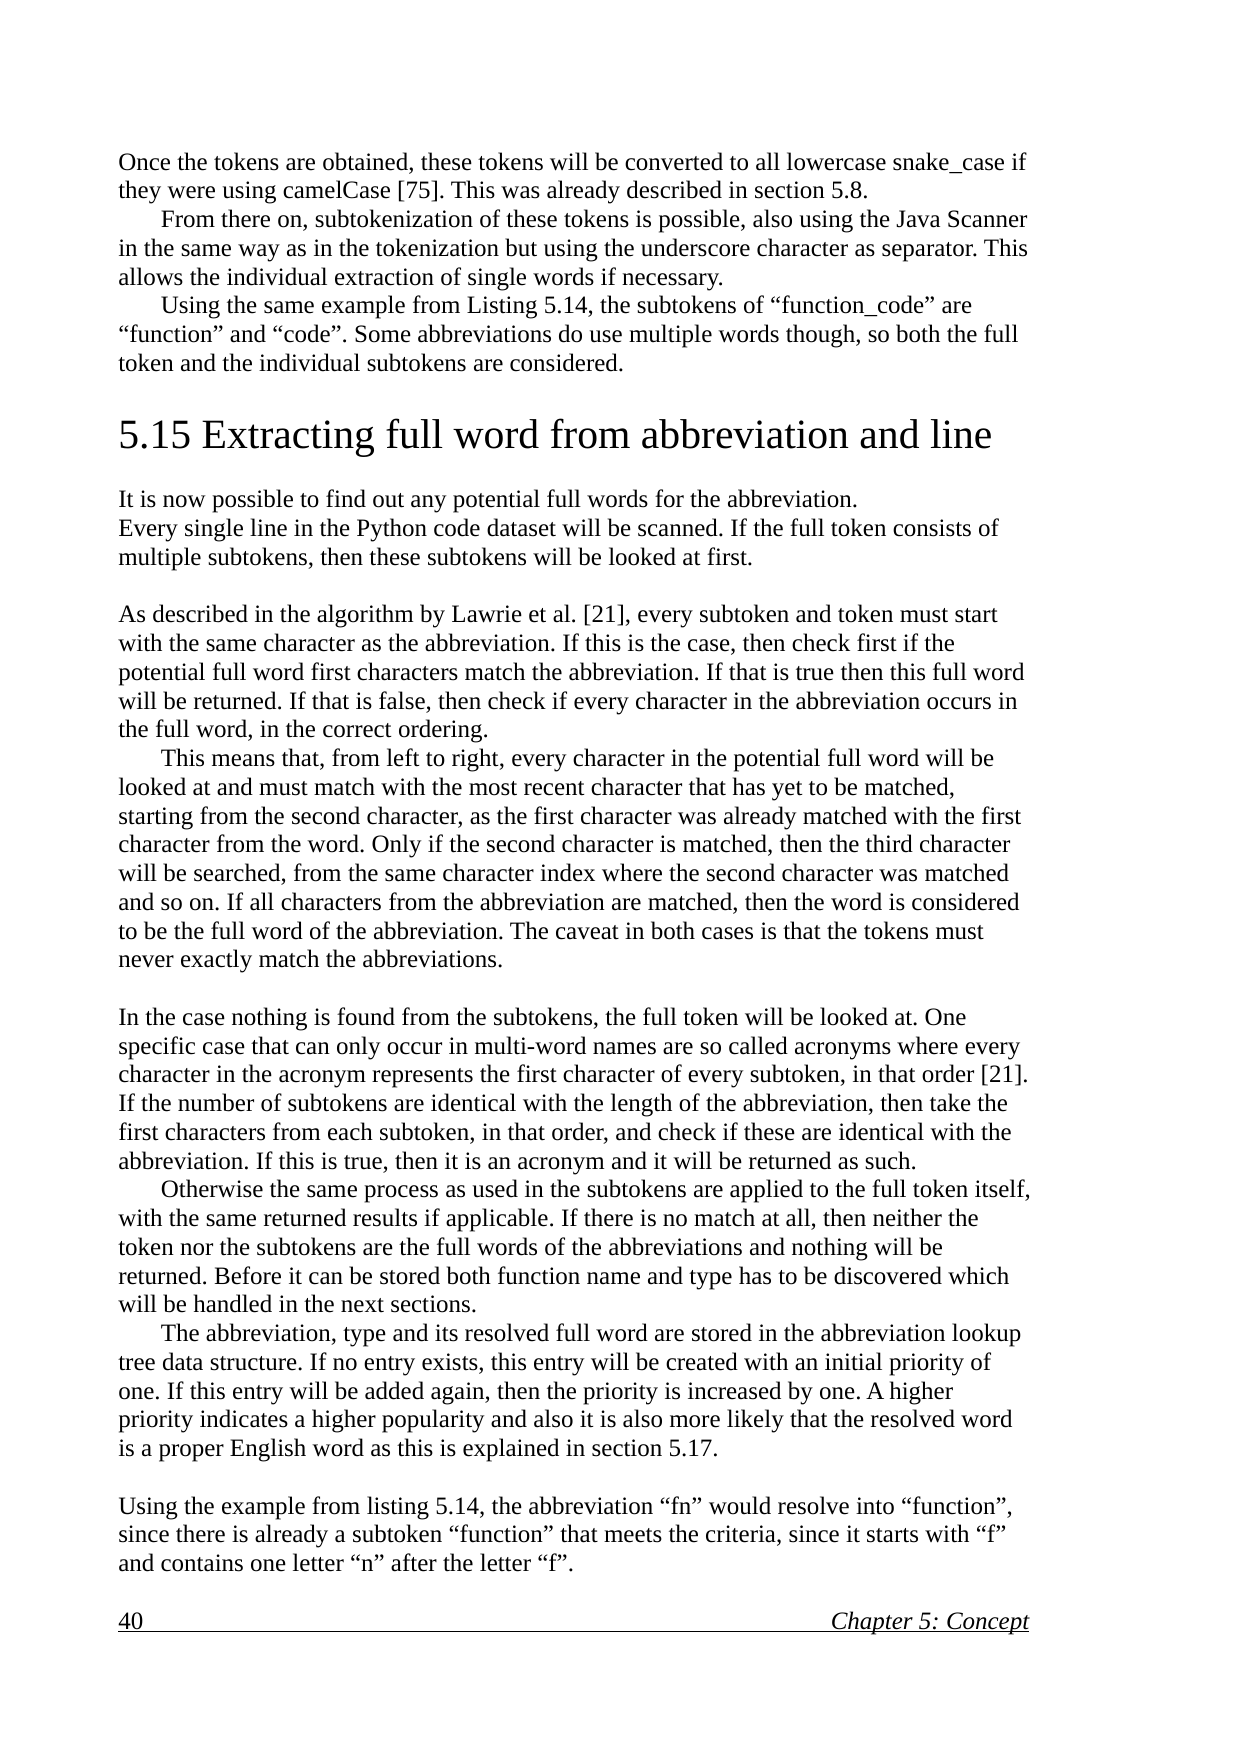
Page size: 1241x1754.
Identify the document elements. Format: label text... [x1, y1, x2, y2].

text Once the tokens are obtained, these tokens will be converted to all lowercase snake_case if they were using camelCase [75]. This was already described in section 5.8. [118, 147, 1033, 204]
text As described in the algorithm by Lawrie et al. [21], every subtoken and token must start with the same character as the abbreviation. If this is the case, then check first if the potential full word first characters match the abbreviation. If that is true then this full word will be returned. If that is false, then check if every character in the abbreviation occurs in the full word, in the correct ordering. [118, 599, 1033, 743]
subtitle 5.15 Extracting full word from abbreviation and line [118, 410, 1033, 458]
text Otherwise the same process as used in the subtokens are applied to the full token itself, with the same returned results if applicable. If there is no match at all, then neither the token nor the subtokens are the full words of the abbreviations and nothing will be returned. Before it can be stored both function name and type has to be discovered which will be handled in the next sections. [118, 1174, 1033, 1318]
text It is now possible to find out any potential full words for the abbreviation. [118, 484, 1033, 513]
text Using the example from listing 5.14, the abbreviation “fn” would resolve into “function”, since there is already a subtoken “function” that meets the criteria, since it starts with “f” and contains one letter “n” after the letter “f”. [118, 1491, 1033, 1577]
text From there on, subtokenization of these tokens is possible, also using the Java Scanner in the same way as in the tokenization but using the underscore character as separator. This allows the individual extraction of single words if necessary. [118, 204, 1033, 291]
text This means that, from left to right, every character in the potential full word will be looked at and must match with the most recent character that has yet to be matched, starting from the second character, as the first character was already matched with the first character from the word. Only if the second character is matched, then the third character will be searched, from the same character index where the second character was matched and so on. If all characters from the abbreviation are matched, then the word is considered to be the full word of the abbreviation. The caveat in both cases is that the tokens must never exactly match the abbreviations. [118, 743, 1033, 973]
text Using the same example from Listing 5.14, the subtokens of “function_code” are “function” and “code”. Some abbreviations do use multiple words though, so both the full token and the individual subtokens are considered. [118, 291, 1033, 377]
text The abbreviation, type and its resolved full word are stored in the abbreviation lookup tree data structure. If no entry exists, this entry will be created with an initial priority of one. If this entry will be added again, then the priority is increased by one. A higher priority indicates a higher popularity and also it is also more likely that the resolved word is a proper English word as this is explained in section 5.17. [118, 1318, 1033, 1462]
text 40 Chapter 5: Concept [118, 1606, 1033, 1634]
text In the case nothing is found from the subtokens, the full token will be looked at. One specific case that can only occur in multi-word names are so called acronyms where every character in the acronym represents the first character of every subtoken, in that order [21]. If the number of subtokens are identical with the length of the abbreviation, then take the first characters from each subtoken, in that order, and check if these are identical with the abbreviation. If this is true, then it is an acronym and it will be returned as such. [118, 1002, 1033, 1174]
text Every single line in the Python code dataset will be scanned. If the full token consists of multiple subtokens, then these subtokens will be looked at first. [118, 513, 1033, 571]
